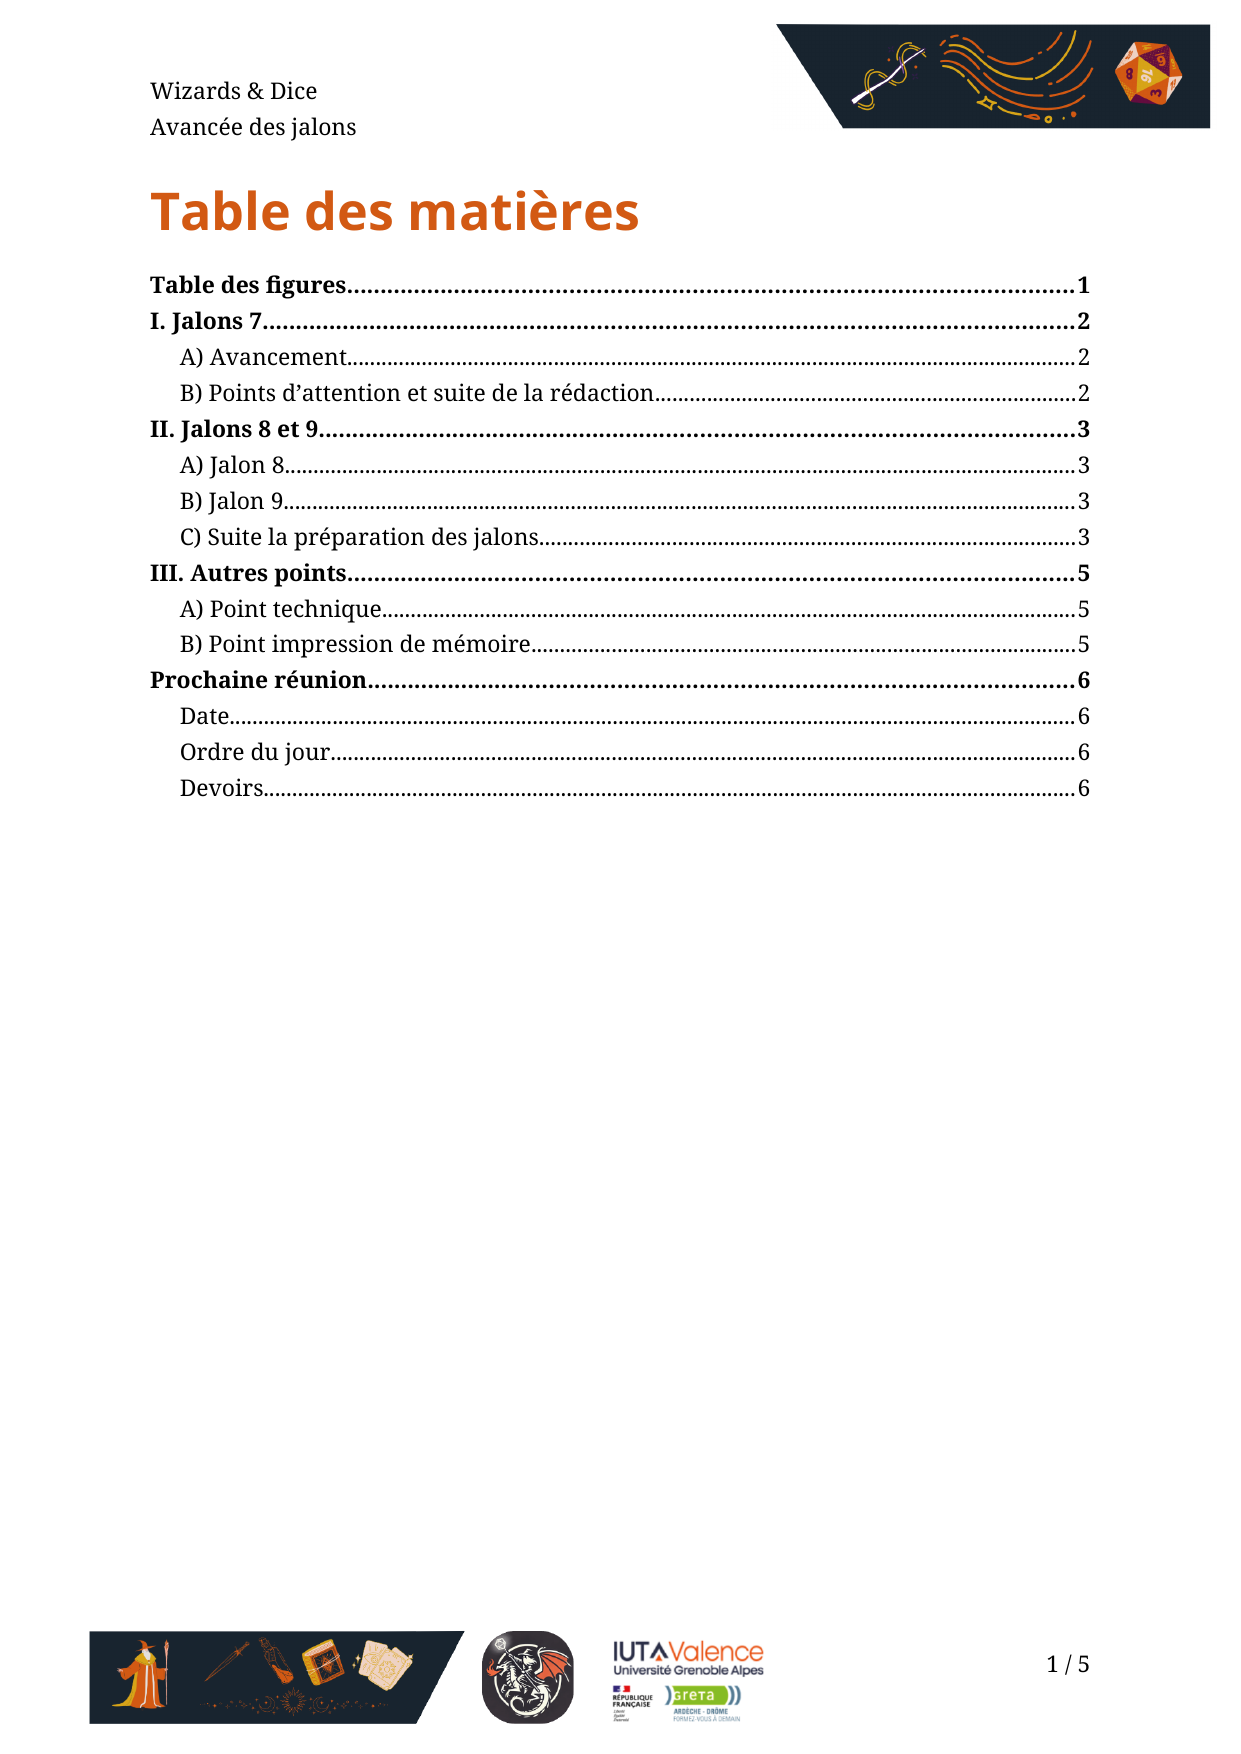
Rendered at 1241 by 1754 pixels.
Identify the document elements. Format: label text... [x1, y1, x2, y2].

text II. Jalons 8 et 9 3 [150, 413, 1090, 444]
text A) Jalon 8 3 [179, 449, 1090, 480]
picture [771, 21, 1218, 131]
text Date 6 [179, 700, 1090, 732]
text III. Autres points 5 [150, 557, 1090, 588]
text A) Avancement 2 [179, 341, 1090, 372]
text Prochaine réunion 6 [150, 664, 1090, 696]
text A) Point technique 5 [179, 592, 1090, 624]
text Devoirs 6 [179, 772, 1090, 803]
subtitle Table des matières [150, 175, 1090, 246]
text Table des figures 1 [150, 269, 1090, 300]
text C) Suite la préparation des jalons 3 [179, 521, 1090, 552]
text Ordre du jour 6 [179, 736, 1090, 767]
text I. Jalons 7 2 [150, 305, 1090, 336]
text B) Points d’attention et suite de la rédaction 2 [179, 377, 1090, 408]
text B) Jalon 9 3 [179, 485, 1090, 516]
picture [81, 1620, 788, 1733]
text B) Point impression de mémoire 5 [179, 628, 1090, 660]
